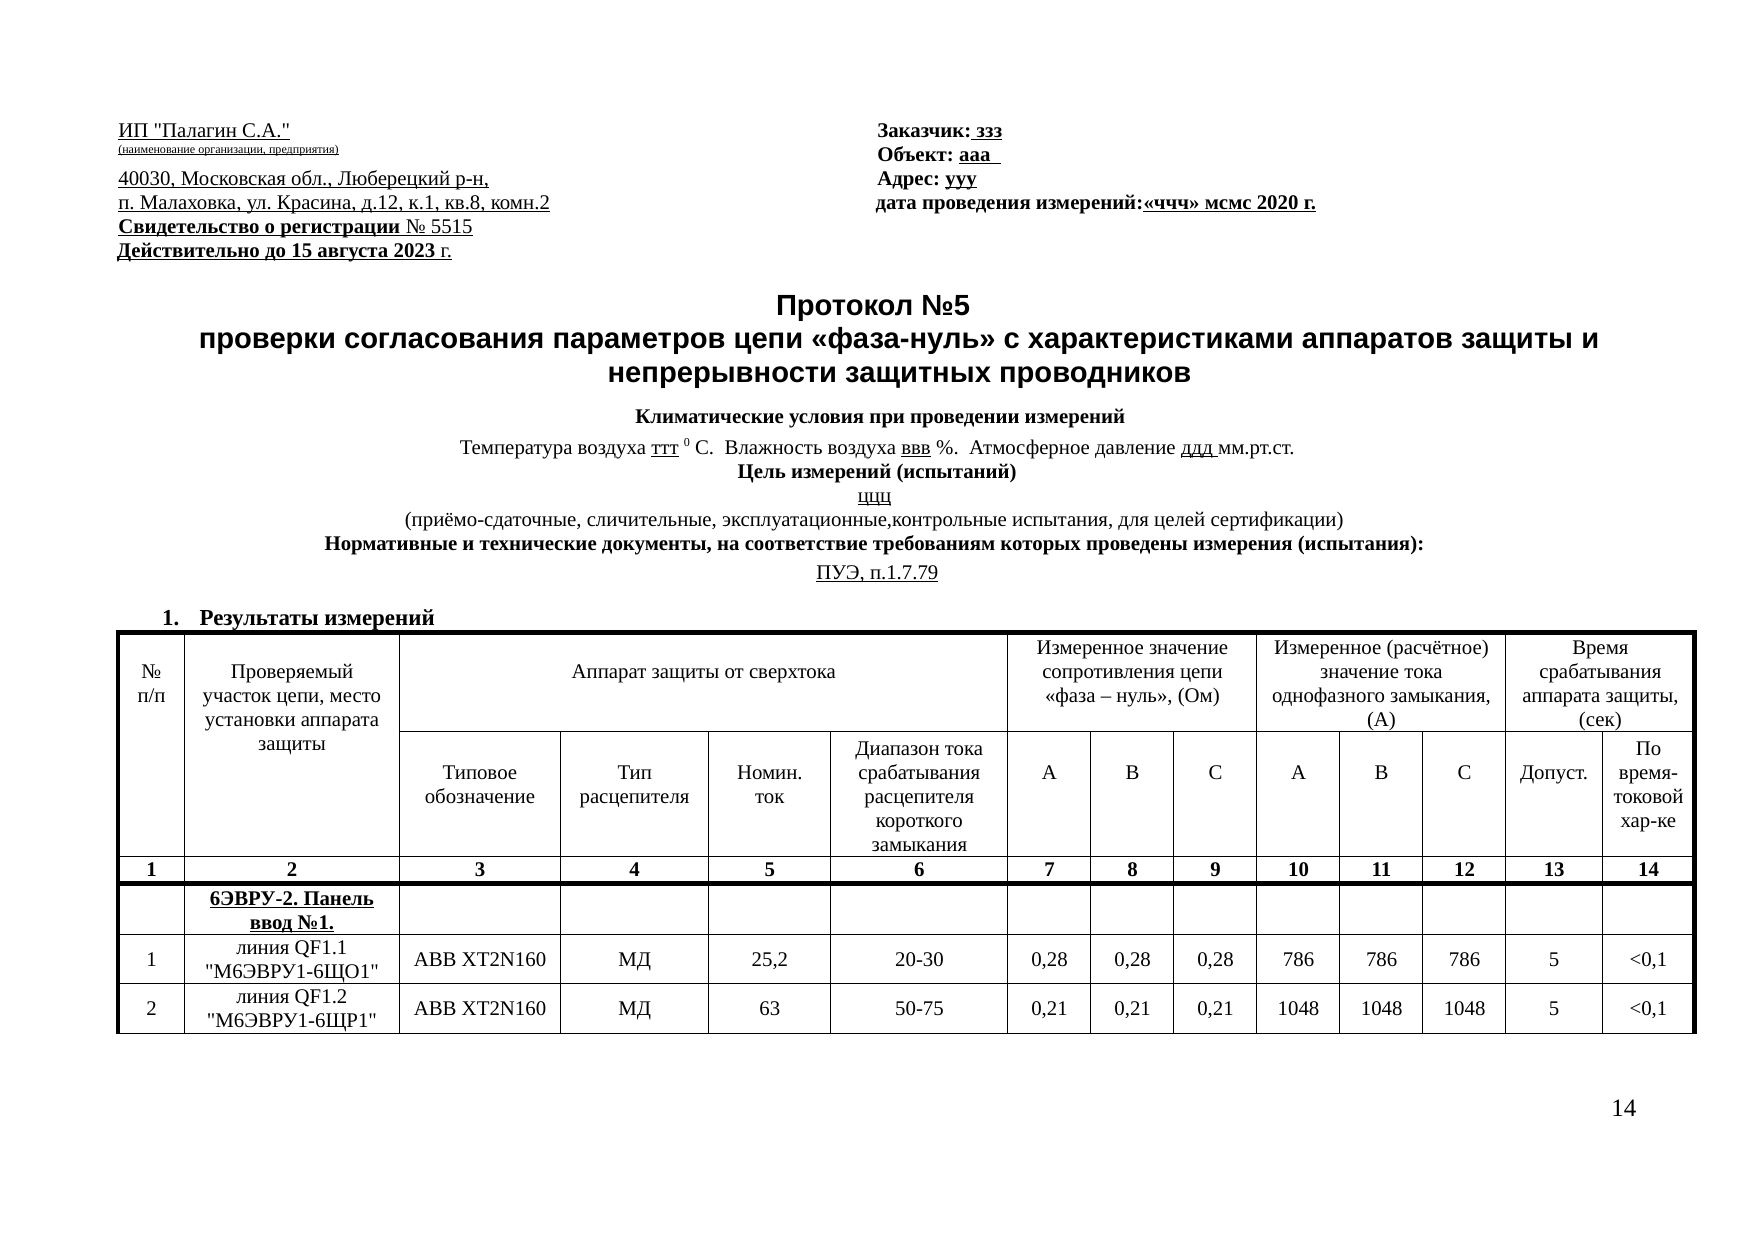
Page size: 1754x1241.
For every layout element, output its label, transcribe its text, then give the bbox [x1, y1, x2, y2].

table_cell Допуст. [1506, 732, 1602, 856]
text Объект: ааа [877, 142, 1636, 166]
table_cell 1048 [1340, 984, 1422, 1032]
table_cell [1091, 886, 1173, 934]
table_cell 0,21 [1091, 984, 1173, 1032]
table_cell 2 [120, 984, 184, 1032]
table_cell B [1091, 732, 1173, 856]
table_cell 0,28 [1008, 935, 1090, 983]
text Действительно до 15 августа 2023 г. [117, 238, 877, 262]
text Свидетельство о регистрации № 5515 [118, 214, 877, 238]
table_cell МД [561, 935, 708, 983]
text Климатические условия при проведении измерений [118, 401, 1636, 429]
list Результаты измерений [162, 604, 1636, 630]
table_cell [561, 886, 708, 934]
table_cell 5 [709, 857, 830, 881]
table_cell 1048 [1423, 984, 1505, 1032]
table_cell C [1174, 732, 1256, 856]
table_cell 786 [1340, 935, 1422, 983]
table_cell 6 [831, 857, 1007, 881]
table_header Время срабатывания аппарата защиты, (сек) [1506, 635, 1692, 731]
table_cell 0,28 [1174, 935, 1256, 983]
table_cell 25,2 [709, 935, 830, 983]
table_cell 50-75 [831, 984, 1007, 1032]
table_header Проверяемый участок цепи, место установки аппарата защиты [185, 635, 399, 856]
table_cell 63 [709, 984, 830, 1032]
table_cell 6ЭВРУ-2. Панель ввод №1. [185, 886, 399, 934]
text п. Малаховка, ул. Красина, д.12, к.1, кв.8, комн.2 [118, 190, 877, 214]
table_cell Номин. ток [709, 732, 830, 856]
table_cell ABB XT2N160 [400, 984, 560, 1032]
table_header Аппарат защиты от сверхтока [400, 635, 1007, 731]
table_cell 5 [1506, 984, 1602, 1032]
table_cell 11 [1340, 857, 1422, 881]
text 40030, Московская обл., Люберецкий р-н, [118, 166, 877, 190]
table_cell 10 [1257, 857, 1339, 881]
table_cell 5 [1506, 935, 1602, 983]
table_cell A [1008, 732, 1090, 856]
table_header № п/п [120, 635, 184, 856]
table_cell 4 [561, 857, 708, 881]
table_cell ABB XT2N160 [400, 935, 560, 983]
table_cell 0,21 [1174, 984, 1256, 1032]
text (приёмо-сдаточные, сличительные, эксплуатационные,контрольные испытания, для целей сертификации) [118, 507, 1636, 531]
table_cell 786 [1257, 935, 1339, 983]
text Цель измерений (испытаний) [118, 459, 1636, 483]
table_cell 786 [1423, 935, 1505, 983]
table_cell A [1257, 732, 1339, 856]
table_cell C [1423, 732, 1505, 856]
table_cell [1257, 886, 1339, 934]
table_cell 0,28 [1091, 935, 1173, 983]
text Нормативные и технические документы, на соответствие требованиям которых проведены измерения (испытания): [118, 531, 1636, 555]
table_cell 20-30 [831, 935, 1007, 983]
table_cell [400, 886, 560, 934]
table_cell <0,1 [1603, 984, 1692, 1032]
table_cell [1174, 886, 1256, 934]
text (наименование организации, предприятия) [118, 142, 877, 166]
table_cell линия QF1.1 "М6ЭВРУ1-6ЩО1" [185, 935, 399, 983]
table_cell 13 [1506, 857, 1602, 881]
table_cell 2 [185, 857, 399, 881]
subtitle проверки согласования параметров цепи «фаза-нуль» с характеристиками аппаратов защиты и непрерывности защитных проводников [118, 287, 1636, 388]
text дата проведения измерений:«ччч» мсмс 2020 г. [877, 190, 1636, 214]
table_header Измеренное значение сопротивления цепи «фаза – нуль», (Ом) [1008, 635, 1256, 731]
table_cell [1423, 886, 1505, 934]
table_cell 1 [120, 935, 184, 983]
table_cell 12 [1423, 857, 1505, 881]
table_cell линия QF1.2 "М6ЭВРУ1-6ЩР1" [185, 984, 399, 1032]
table_cell [1603, 886, 1692, 934]
table_cell Тип расцепителя [561, 732, 708, 856]
table_cell 3 [400, 857, 560, 881]
table_cell [120, 886, 184, 934]
table_cell 1 [120, 857, 184, 881]
table_cell Типовое обозначение [400, 732, 560, 856]
table_cell 14 [1603, 857, 1692, 881]
table_header Измеренное (расчётное) значение тока однофазного замыкания, (А) [1257, 635, 1505, 731]
table_cell B [1340, 732, 1422, 856]
table_cell 0,21 [1008, 984, 1090, 1032]
text ццц [118, 483, 1636, 507]
table_cell МД [561, 984, 708, 1032]
table_cell 8 [1091, 857, 1173, 881]
table_cell <0,1 [1603, 935, 1692, 983]
table_cell 9 [1174, 857, 1256, 881]
text Заказчик: ззз [877, 118, 1636, 142]
text Адрес: ууу [877, 166, 1636, 190]
table_cell [831, 886, 1007, 934]
table_cell [1008, 886, 1090, 934]
table_cell Диапазон тока срабатывания расцепителя короткого замыкания [831, 732, 1007, 856]
table_cell [1506, 886, 1602, 934]
text ПУЭ, п.1.7.79 [118, 560, 1636, 584]
table_cell [1340, 886, 1422, 934]
text ИП "Палагин С.А." [118, 118, 877, 142]
table_cell 7 [1008, 857, 1090, 881]
table_cell По время- токовой хар-ке [1603, 732, 1692, 856]
table_cell 1048 [1257, 984, 1339, 1032]
table_cell [709, 886, 830, 934]
text Температура воздуха ттт 0 С. Влажность воздуха ввв %. Атмосферное давление ддд мм.рт.ст. [118, 435, 1636, 459]
